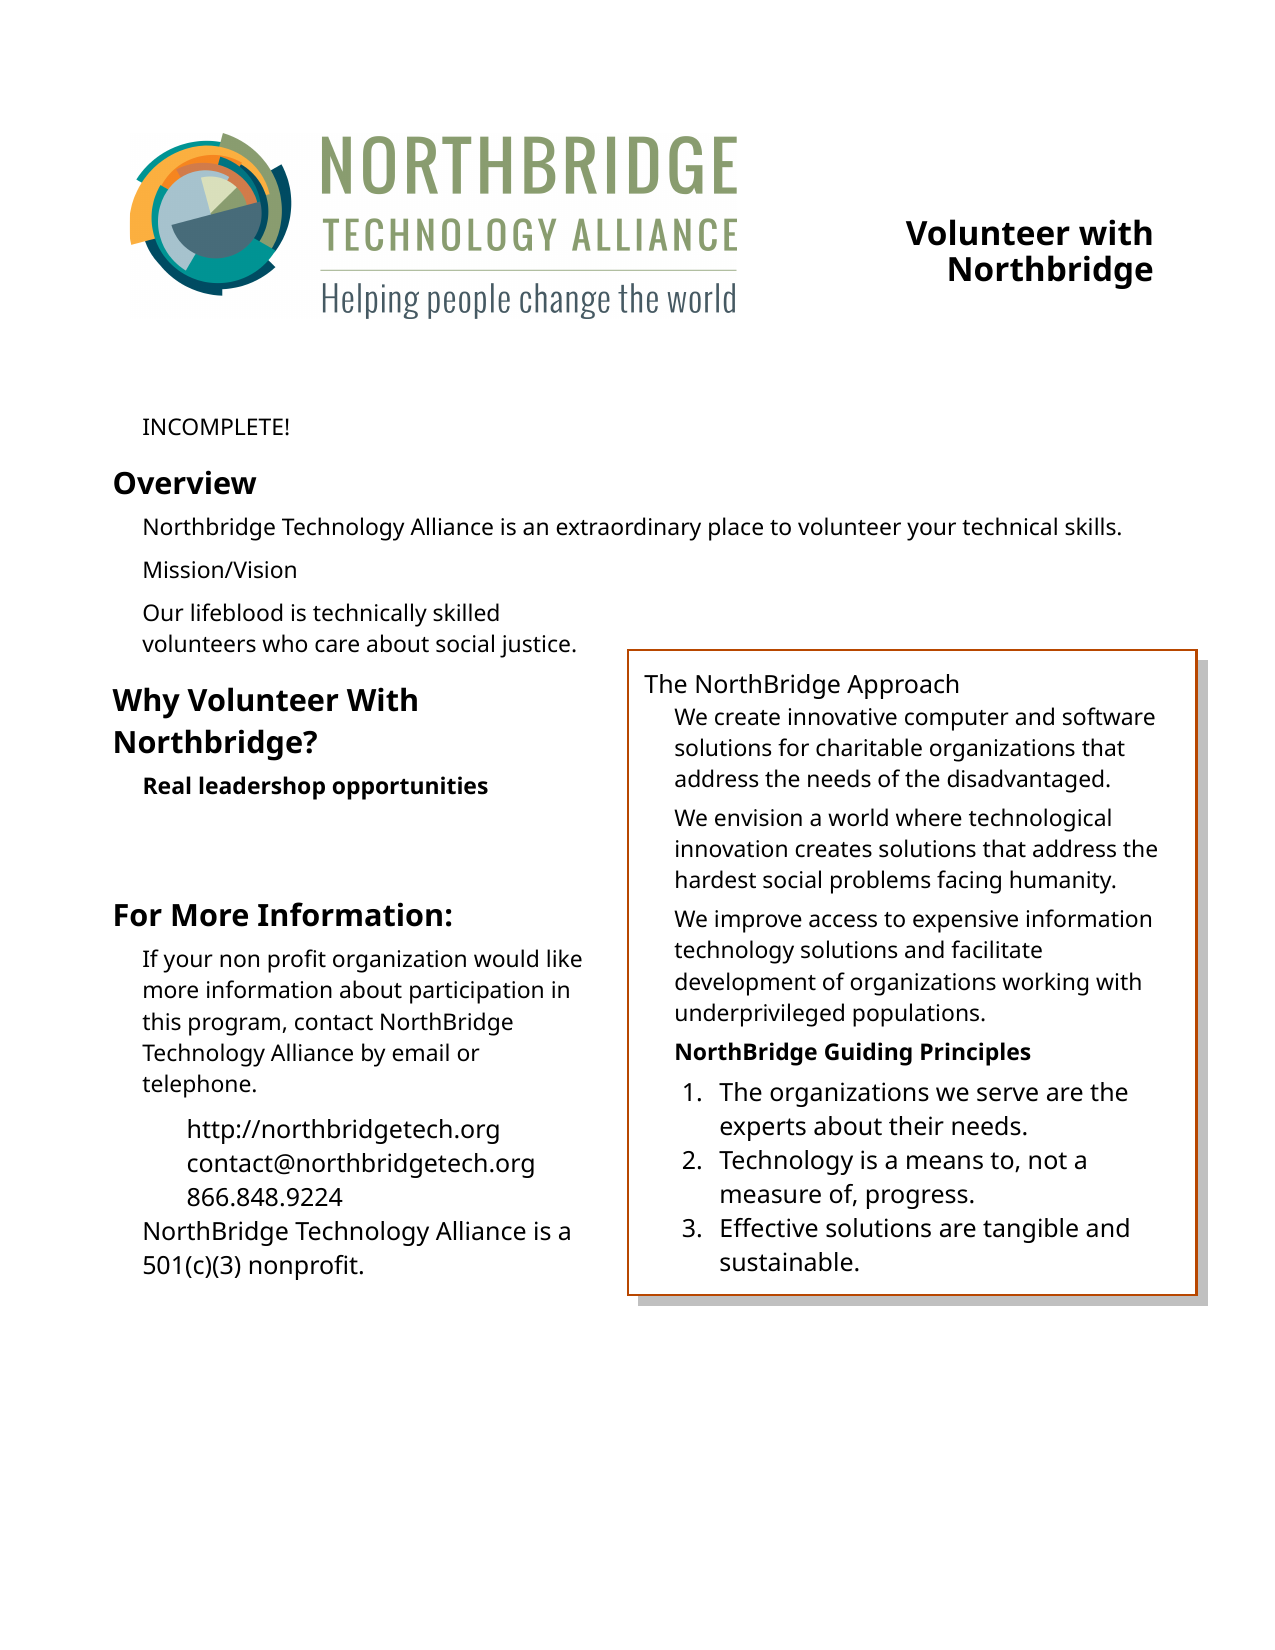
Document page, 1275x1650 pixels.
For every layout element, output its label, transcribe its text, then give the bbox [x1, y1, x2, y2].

list Effective solutions are tangible and sustainable. [682, 1211, 1181, 1279]
text If your non profit organization would like more information about participation in this program, contact NorthBridge Technology Alliance by email or telephone. [142, 943, 627, 1099]
text We create innovative computer and software solutions for charitable organizations that address the needs of the disadvantaged. [674, 701, 1181, 794]
picture [129, 133, 737, 319]
list The organizations we serve are the experts about their needs. [682, 1074, 1181, 1142]
text http://northbridgetech.org [186, 1111, 627, 1146]
text contact@northbridgetech.org [186, 1146, 627, 1179]
text Mission/Vision [142, 554, 1162, 585]
text INCOMPLETE! [142, 411, 1162, 442]
subtitle Why Volunteer With Northbridge? [112, 679, 627, 763]
text Our lifeblood is technically skilled volunteers who care about social justice. [142, 597, 1162, 660]
text Real leadershop opportunities [142, 770, 627, 801]
list Technology is a means to, not a measure of, progress. [682, 1142, 1181, 1211]
text NorthBridge Guiding Principles [674, 1036, 1181, 1067]
subtitle Overview [112, 461, 1162, 503]
text NorthBridge Technology Alliance is a 501(c)(3) nonprofit. [142, 1214, 627, 1282]
text Northbridge Technology Alliance is an extraordinary place to volunteer your technical skills. [142, 511, 1162, 542]
text We improve access to expensive information technology solutions and facilitate development of organizations working with underprivileged populations. [674, 903, 1181, 1028]
text We envision a world where technological innovation creates solutions that address the hardest social problems facing humanity. [674, 802, 1181, 896]
text 866.848.9224 [186, 1179, 627, 1214]
subtitle For More Information: [112, 894, 627, 936]
subtitle [629, 651, 1195, 1294]
text The NorthBridge Approach [644, 666, 1181, 701]
